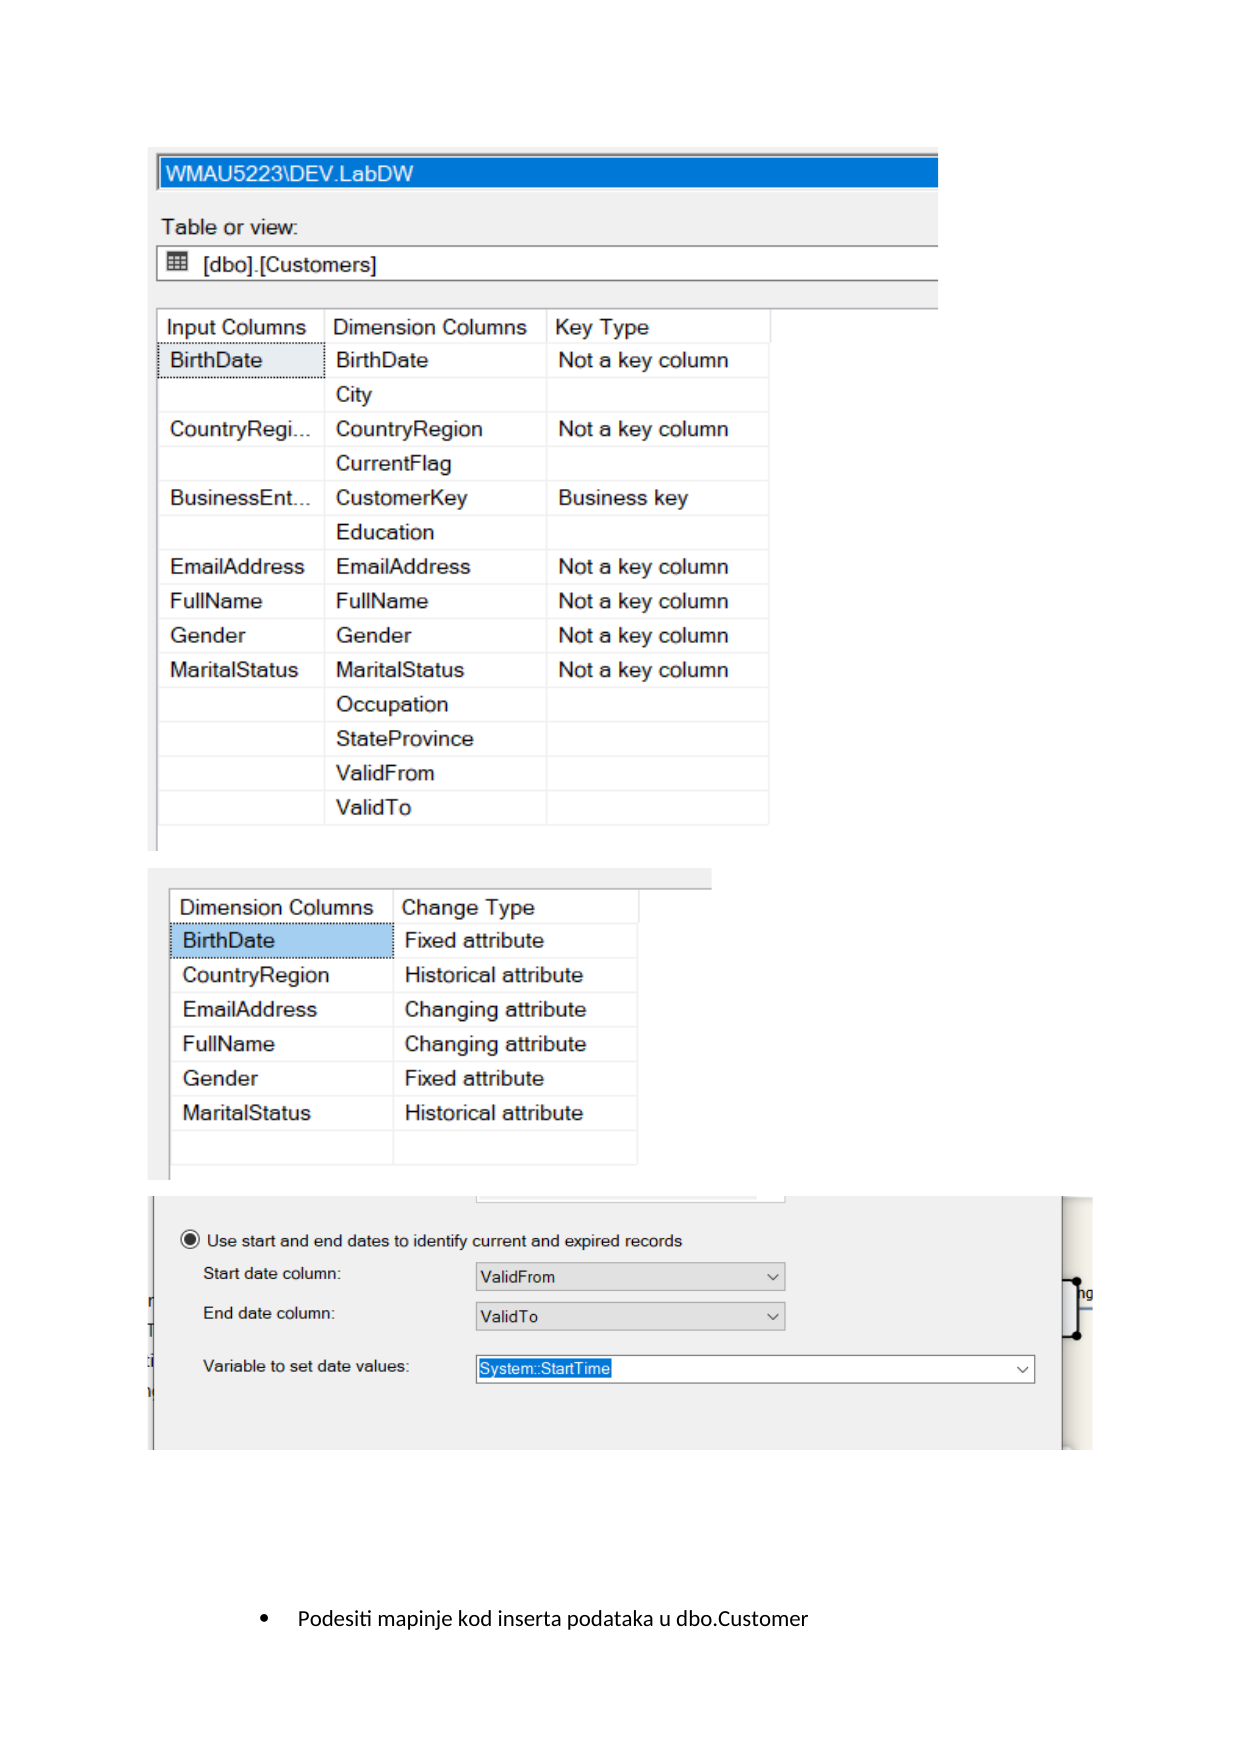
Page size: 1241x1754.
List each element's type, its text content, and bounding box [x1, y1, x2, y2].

list Podesiti mapinje kod inserta podataka u dbo.Customer [260, 1604, 1093, 1632]
